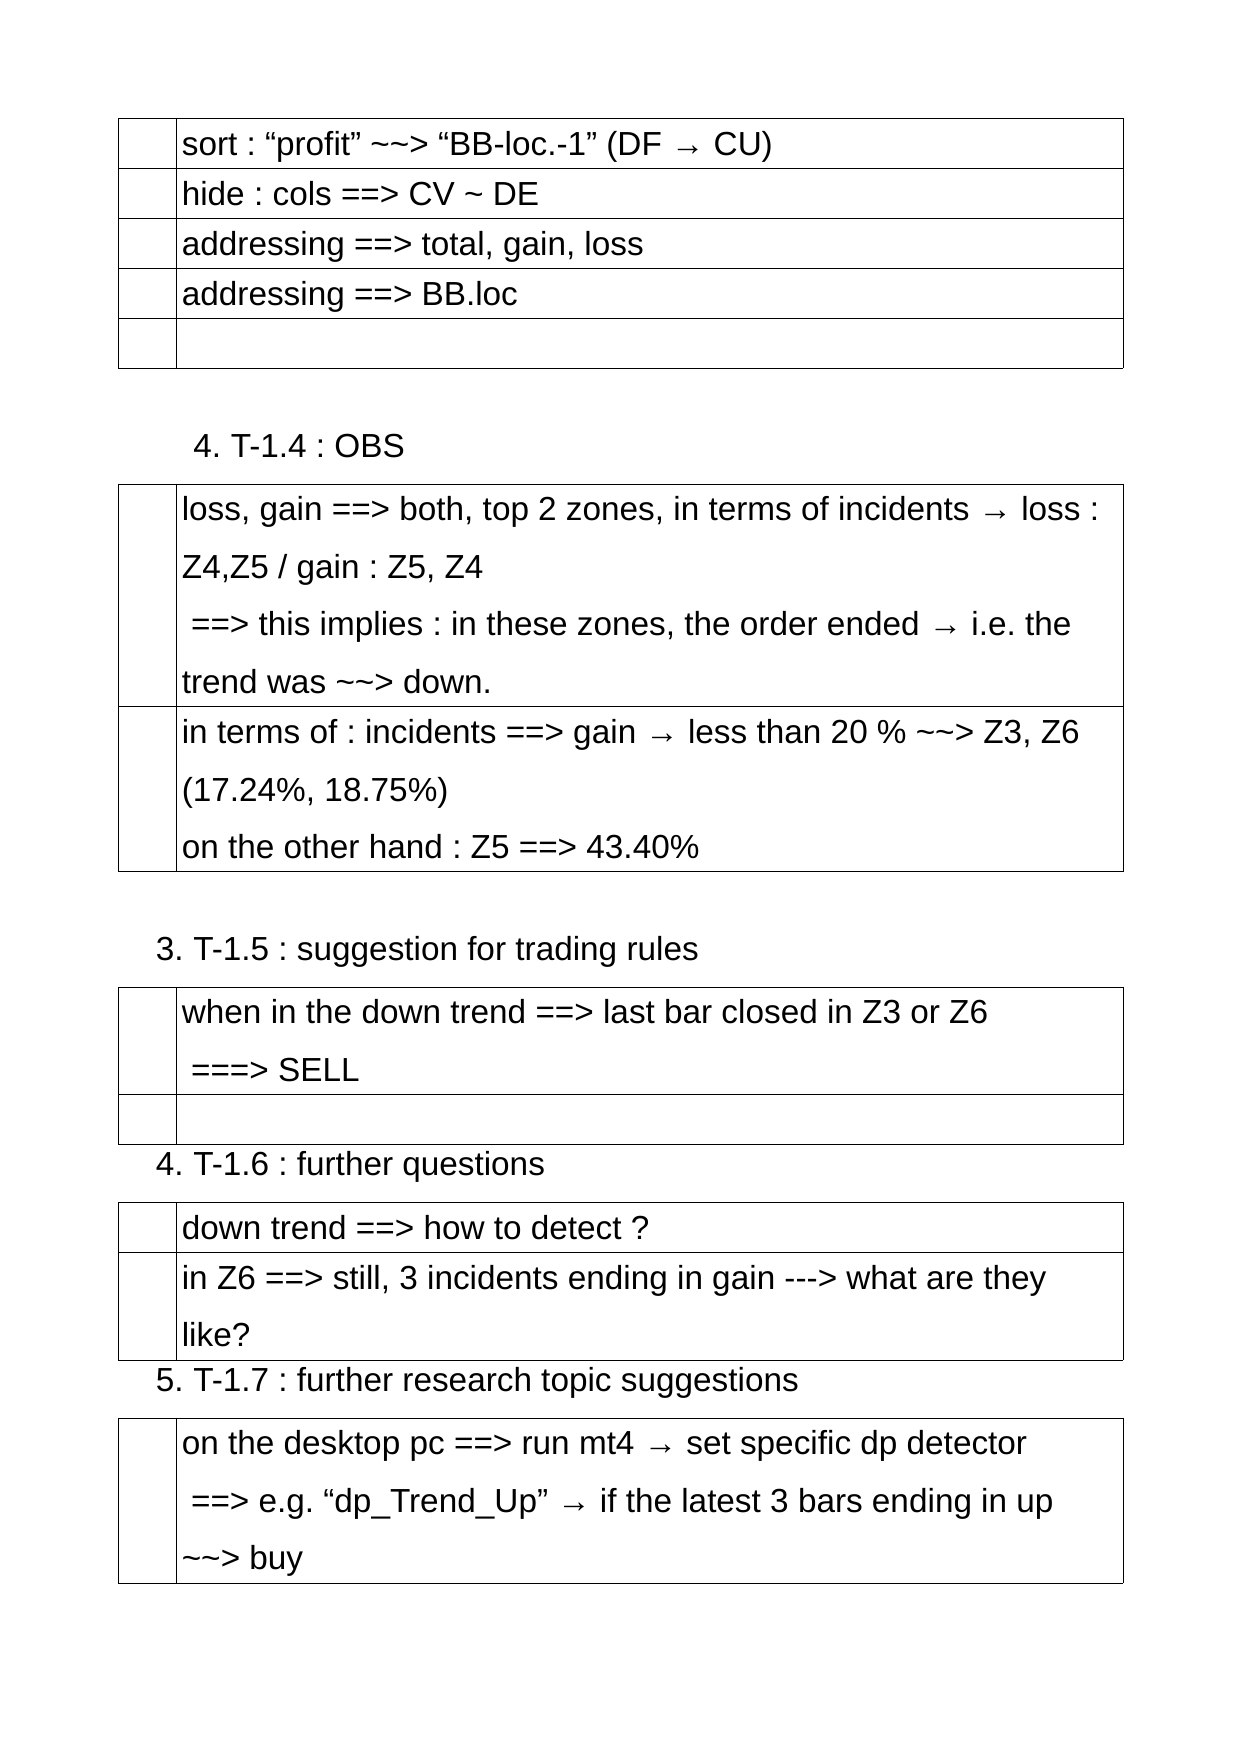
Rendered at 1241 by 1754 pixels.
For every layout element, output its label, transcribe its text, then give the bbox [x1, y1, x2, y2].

table_cell addressing ==> total, gain, loss [177, 219, 1123, 268]
table_cell [119, 1095, 176, 1144]
table_cell [119, 269, 176, 318]
table_header [119, 485, 176, 706]
table_cell [119, 707, 176, 871]
list T-1.6 : further questions [156, 1145, 1122, 1183]
table_cell [177, 319, 1123, 368]
table_header down trend ==> how to detect ? [177, 1203, 1123, 1252]
table_cell [119, 1253, 176, 1360]
table_cell in terms of : incidents ==> gain → less than 20 % ~~> Z3, Z6 (17.24%, 18.75%) on the other hand : Z5 ==> 43.40% [177, 707, 1123, 871]
table_header [119, 119, 176, 168]
list T-1.7 : further research topic suggestions [156, 1361, 1122, 1398]
table_header sort : “profit” ~~> “BB-loc.-1” (DF → CU) [177, 119, 1123, 168]
table_cell addressing ==> BB.loc [177, 269, 1123, 318]
table_header [119, 1203, 176, 1252]
table_cell [119, 319, 176, 368]
list T-1.4 : OBS [193, 426, 1122, 464]
table_header on the desktop pc ==> run mt4 → set specific dp detector ==> e.g. “dp_Trend_Up” → if the latest 3 bars ending in up ~~> buy [177, 1419, 1123, 1583]
list T-1.5 : suggestion for trading rules [156, 929, 1122, 968]
table_header when in the down trend ==> last bar closed in Z3 or Z6 ===> SELL [177, 988, 1123, 1094]
table_cell [119, 169, 176, 218]
table_header loss, gain ==> both, top 2 zones, in terms of incidents → loss : Z4,Z5 / gain : Z5, Z4 ==> this implies : in these zones, the order ended → i.e. the trend was ~~> down. [177, 485, 1123, 706]
table_cell [119, 219, 176, 268]
table_header [119, 1419, 176, 1583]
table_cell [177, 1095, 1123, 1144]
table_cell hide : cols ==> CV ~ DE [177, 169, 1123, 218]
table_header [119, 988, 176, 1094]
table_cell in Z6 ==> still, 3 incidents ending in gain ---> what are they like? [177, 1253, 1123, 1360]
